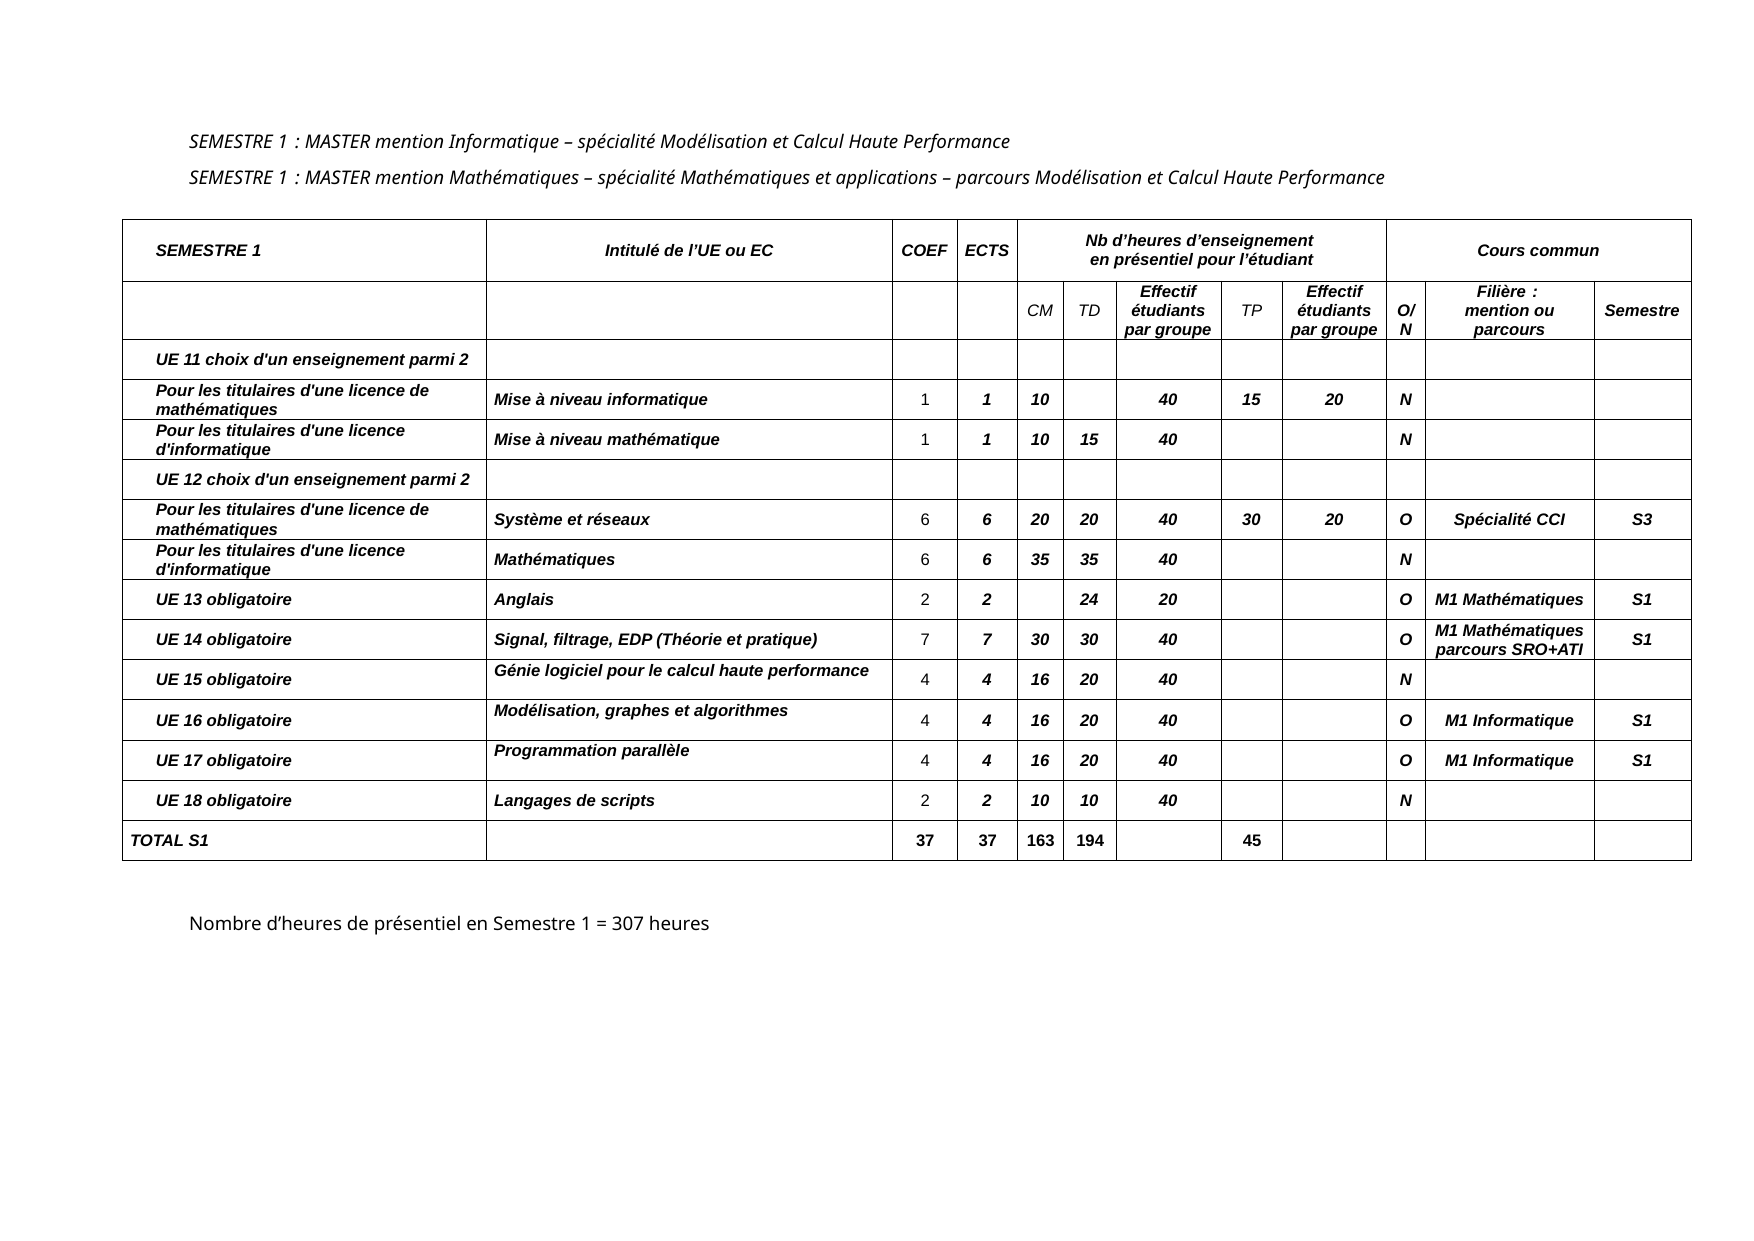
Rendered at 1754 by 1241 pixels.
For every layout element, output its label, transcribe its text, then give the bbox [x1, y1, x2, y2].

table_cell 163 [1018, 821, 1063, 860]
table_cell 30 [1064, 620, 1116, 659]
table_cell O [1387, 500, 1425, 539]
table_cell 40 [1117, 700, 1221, 739]
table_cell [487, 282, 892, 339]
table_cell [1283, 781, 1386, 820]
table_cell Génie logiciel pour le calcul haute performance [487, 660, 892, 699]
table_cell 20 [1117, 580, 1221, 619]
table_cell [1222, 460, 1282, 499]
table_cell O [1387, 580, 1425, 619]
text SEMESTRE 1 : MASTER mention Informatique – spécialité Modélisation et Calcul Haute Performance [189, 128, 1636, 154]
table_cell [1222, 660, 1282, 699]
table_cell M1 Informatique [1426, 741, 1594, 779]
table_cell 2 [893, 781, 957, 820]
table_cell [958, 282, 1017, 339]
table_cell 6 [893, 500, 957, 539]
table_cell 4 [893, 700, 957, 739]
table_cell Effectif étudiants par groupe [1117, 282, 1221, 339]
table_cell [1018, 580, 1063, 619]
table_header ECTS [958, 220, 1017, 281]
table_header COEF [893, 220, 957, 281]
table_cell [1283, 700, 1386, 739]
table_cell UE 15 obligatoire [123, 660, 486, 699]
table_cell 4 [958, 660, 1017, 699]
table_cell [1283, 741, 1386, 779]
table_cell 2 [958, 781, 1017, 820]
table_cell O/N [1387, 282, 1425, 339]
table_cell Pour les titulaires d'une licence d'informatique [123, 540, 486, 579]
table_header SEMESTRE 1 [123, 220, 486, 281]
table_cell [1426, 340, 1594, 379]
table_cell 40 [1117, 741, 1221, 779]
table_cell 40 [1117, 380, 1221, 419]
table_cell 45 [1222, 821, 1282, 860]
table_cell UE 17 obligatoire [123, 741, 486, 779]
table_cell [1426, 821, 1594, 860]
table_cell [1064, 460, 1116, 499]
table_cell [1426, 460, 1594, 499]
table_cell Mise à niveau mathématique [487, 420, 892, 459]
table_cell N [1387, 540, 1425, 579]
table_cell 4 [893, 660, 957, 699]
table_cell UE 13 obligatoire [123, 580, 486, 619]
table_cell UE 12 choix d'un enseignement parmi 2 [123, 460, 486, 499]
table_cell Pour les titulaires d'une licence d'informatique [123, 420, 486, 459]
table_cell 37 [893, 821, 957, 860]
table_cell UE 18 obligatoire [123, 781, 486, 820]
table_cell [893, 460, 957, 499]
table_cell 7 [893, 620, 957, 659]
table_cell M1 Mathématiques [1426, 580, 1594, 619]
table_cell 15 [1064, 420, 1116, 459]
table_cell Anglais [487, 580, 892, 619]
table_cell [1426, 420, 1594, 459]
table_cell [1283, 460, 1386, 499]
table_cell 30 [1018, 620, 1063, 659]
table_cell O [1387, 620, 1425, 659]
table_cell 40 [1117, 420, 1221, 459]
table_cell Effectif étudiants par groupe [1283, 282, 1386, 339]
table_cell [1283, 660, 1386, 699]
table_cell 1 [893, 380, 957, 419]
table_cell 15 [1222, 380, 1282, 419]
table_cell 10 [1018, 420, 1063, 459]
table_cell 40 [1117, 500, 1221, 539]
table_cell [1064, 340, 1116, 379]
table_cell N [1387, 380, 1425, 419]
table_header Intitulé de l’UE ou EC [487, 220, 892, 281]
table_cell 30 [1222, 500, 1282, 539]
table_cell [123, 282, 486, 339]
table_cell [1595, 380, 1691, 419]
table_cell [1222, 741, 1282, 779]
table_cell Signal, filtrage, EDP (Théorie et pratique) [487, 620, 892, 659]
table_cell 37 [958, 821, 1017, 860]
table_cell [1018, 340, 1063, 379]
table_cell Semestre [1595, 282, 1691, 339]
table_cell [1426, 660, 1594, 699]
table_cell 20 [1283, 380, 1386, 419]
table_cell Modélisation, graphes et algorithmes [487, 700, 892, 739]
table_cell Système et réseaux [487, 500, 892, 539]
table_cell [1426, 781, 1594, 820]
table_cell UE 14 obligatoire [123, 620, 486, 659]
table_cell O [1387, 741, 1425, 779]
text SEMESTRE 1 : MASTER mention Mathématiques – spécialité Mathématiques et applications – parcours Modélisation et Calcul Haute Performance [189, 164, 1636, 190]
table_cell 1 [958, 380, 1017, 419]
table_cell TOTAL S1 [123, 821, 486, 860]
table_header Nb d’heures d’enseignement en présentiel pour l’étudiant [1018, 220, 1386, 281]
table_cell 10 [1064, 781, 1116, 820]
table_cell 6 [893, 540, 957, 579]
table_cell 1 [958, 420, 1017, 459]
table_cell TD [1064, 282, 1116, 339]
table_cell M1 Mathématiques parcours SRO+ATI [1426, 620, 1594, 659]
table_cell N [1387, 781, 1425, 820]
table_cell [487, 460, 892, 499]
table_cell [1222, 540, 1282, 579]
table_cell 2 [893, 580, 957, 619]
table_cell [958, 340, 1017, 379]
table_cell [1283, 620, 1386, 659]
table_cell 40 [1117, 781, 1221, 820]
table_cell [1595, 660, 1691, 699]
table_cell 24 [1064, 580, 1116, 619]
table_cell Pour les titulaires d'une licence de mathématiques [123, 380, 486, 419]
table_cell Mathématiques [487, 540, 892, 579]
table_cell 35 [1064, 540, 1116, 579]
table_cell 20 [1064, 500, 1116, 539]
table_cell [1595, 420, 1691, 459]
table_cell [1595, 781, 1691, 820]
table_cell 40 [1117, 620, 1221, 659]
table_cell [1426, 380, 1594, 419]
table_cell 16 [1018, 660, 1063, 699]
table_cell [1426, 540, 1594, 579]
table_cell [1595, 340, 1691, 379]
table_cell [1387, 340, 1425, 379]
table_cell 6 [958, 540, 1017, 579]
table_cell 16 [1018, 700, 1063, 739]
table_cell [893, 282, 957, 339]
table_cell TP [1222, 282, 1282, 339]
table_cell 20 [1064, 660, 1116, 699]
table_cell [1222, 420, 1282, 459]
table_cell 7 [958, 620, 1017, 659]
table_cell 4 [958, 741, 1017, 779]
table_cell [1222, 700, 1282, 739]
table_cell 40 [1117, 660, 1221, 699]
table_cell Filière : mention ou parcours [1426, 282, 1594, 339]
table_cell Spécialité CCI [1426, 500, 1594, 539]
table_cell [1595, 821, 1691, 860]
table_cell S1 [1595, 700, 1691, 739]
table_cell [1117, 821, 1221, 860]
table_cell [1117, 460, 1221, 499]
table_cell [1222, 340, 1282, 379]
table_cell [1595, 540, 1691, 579]
table_header Cours commun [1387, 220, 1691, 281]
table_cell [1387, 460, 1425, 499]
table_cell [958, 460, 1017, 499]
table_cell 40 [1117, 540, 1221, 579]
table_cell [1222, 620, 1282, 659]
table_cell 10 [1018, 380, 1063, 419]
table_cell Pour les titulaires d'une licence de mathématiques [123, 500, 486, 539]
table_cell UE 16 obligatoire [123, 700, 486, 739]
table_cell [1018, 460, 1063, 499]
text Nombre d’heures de présentiel en Semestre 1 = 307 heures [189, 910, 1636, 936]
table_cell [1283, 540, 1386, 579]
table_cell 20 [1018, 500, 1063, 539]
table_cell 10 [1018, 781, 1063, 820]
table_cell [1283, 580, 1386, 619]
table_cell [893, 340, 957, 379]
table_cell UE 11 choix d'un enseignement parmi 2 [123, 340, 486, 379]
table_cell 20 [1283, 500, 1386, 539]
table_cell [1283, 821, 1386, 860]
table_cell S3 [1595, 500, 1691, 539]
table_cell 20 [1064, 741, 1116, 779]
table_cell 2 [958, 580, 1017, 619]
table_cell [1595, 460, 1691, 499]
table_cell S1 [1595, 741, 1691, 779]
table_cell 35 [1018, 540, 1063, 579]
table_cell [1387, 821, 1425, 860]
table_cell [1283, 340, 1386, 379]
table_cell [487, 340, 892, 379]
table_cell S1 [1595, 580, 1691, 619]
table_cell 4 [893, 741, 957, 779]
table_cell N [1387, 420, 1425, 459]
table_cell CM [1018, 282, 1063, 339]
table_cell [1283, 420, 1386, 459]
table_cell 6 [958, 500, 1017, 539]
table_cell [1064, 380, 1116, 419]
table_cell O [1387, 700, 1425, 739]
table_cell [487, 821, 892, 860]
table_cell 194 [1064, 821, 1116, 860]
table_cell N [1387, 660, 1425, 699]
table_cell Langages de scripts [487, 781, 892, 820]
table_cell 4 [958, 700, 1017, 739]
table_cell M1 Informatique [1426, 700, 1594, 739]
table_cell [1222, 781, 1282, 820]
table_cell Mise à niveau informatique [487, 380, 892, 419]
table_cell [1222, 580, 1282, 619]
table_cell 16 [1018, 741, 1063, 779]
table_cell 1 [893, 420, 957, 459]
table_cell S1 [1595, 620, 1691, 659]
table_cell [1117, 340, 1221, 379]
table_cell Programmation parallèle [487, 741, 892, 779]
table_cell 20 [1064, 700, 1116, 739]
